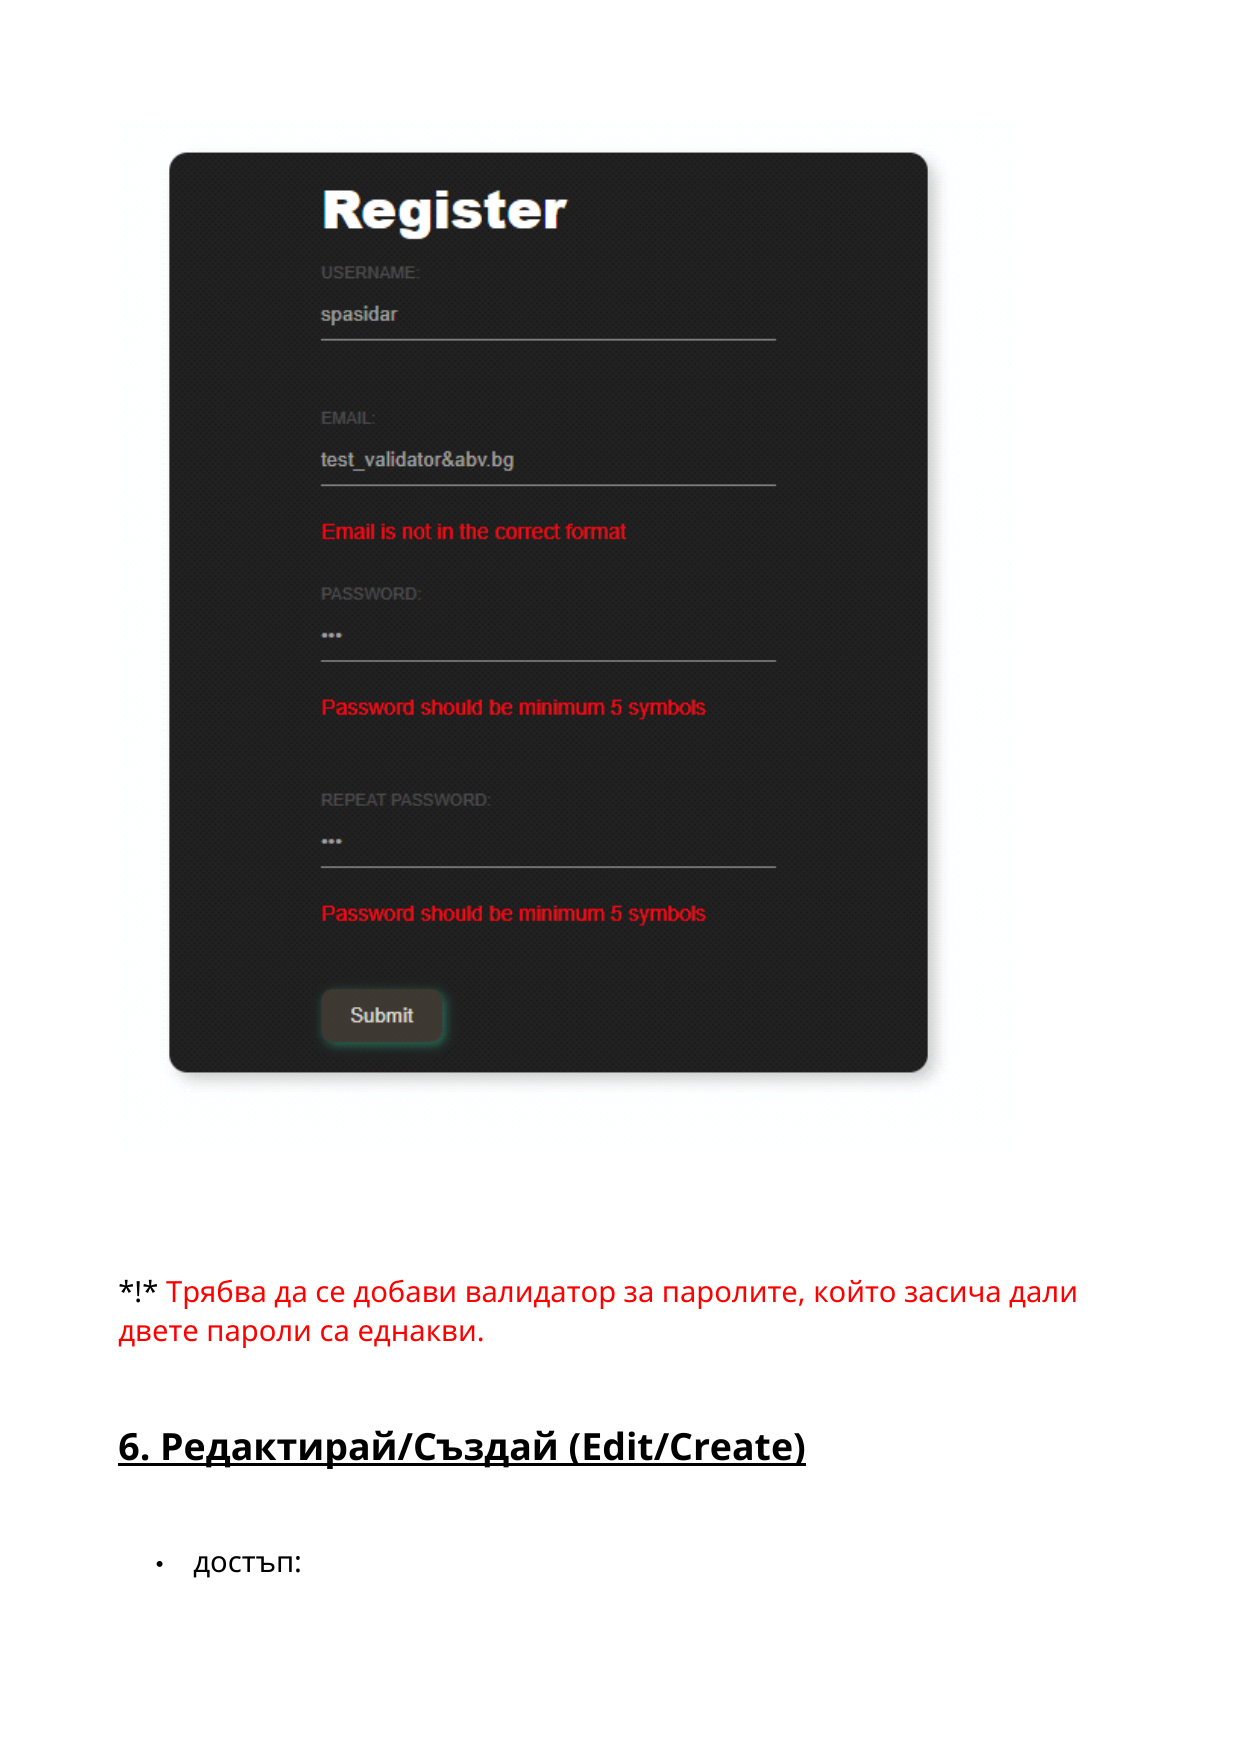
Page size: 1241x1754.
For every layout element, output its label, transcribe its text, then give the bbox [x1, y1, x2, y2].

list достъп: [156, 1541, 1122, 1581]
text 6. Редактирай/Създай (Edit/Create) [118, 1420, 1122, 1471]
text *!* Трябва да се добави валидатор за паролите, който засича дали двете пароли са еднакви. [118, 1271, 1122, 1350]
